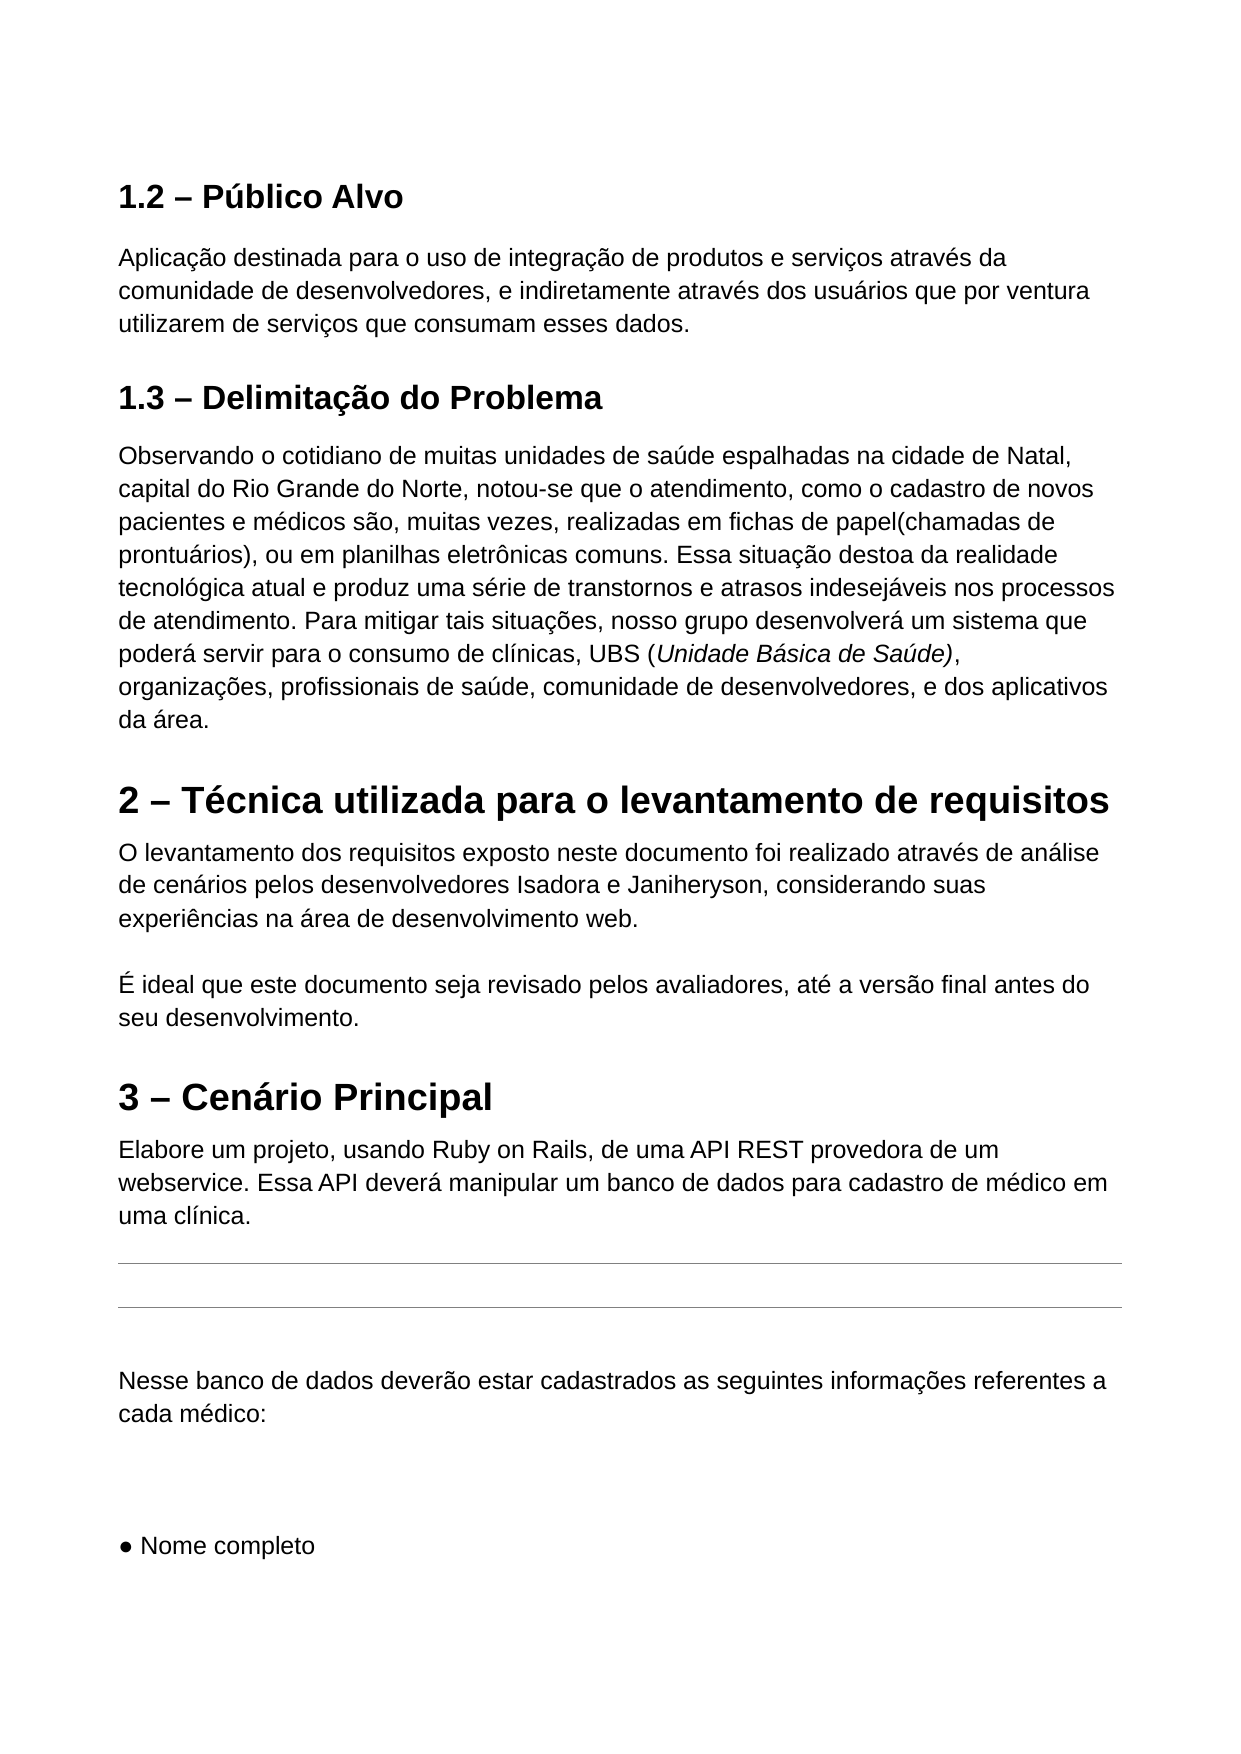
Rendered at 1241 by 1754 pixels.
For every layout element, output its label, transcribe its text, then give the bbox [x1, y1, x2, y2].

text ● Nome completo [118, 1512, 1122, 1560]
subtitle 2 – Técnica utilizada para o levantamento de requisitos [118, 778, 1122, 822]
subtitle 3 – Cenário Principal [118, 1075, 1122, 1119]
subtitle 1.2 – Público Alvo [118, 177, 1122, 216]
text Aplicação destinada para o uso de integração de produtos e serviços através da comunidade de desenvolvedores, e indiretamente através dos usuários que por ventura utilizarem de serviços que consumam esses dados. [118, 228, 1122, 338]
text Nesse banco de dados deverão estar cadastrados as seguintes informações referentes a cada médico: [118, 1337, 1122, 1428]
text É ideal que este documento seja revisado pelos avaliadores, até a versão final antes do seu desenvolvimento. [118, 951, 1122, 1031]
text Observando o cotidiano de muitas unidades de saúde espalhadas na cidade de Natal, capital do Rio Grande do Norte, notou-se que o atendimento, como o cadastro de novos pacientes e médicos são, muitas vezes, realizadas em fichas de papel(chamadas de prontuários), ou em planilhas eletrônicas comuns. Essa situação destoa da realidade tecnológica atual e produz uma série de transtornos e atrasos indesejáveis nos processos de atendimento. Para mitigar tais situações, nosso grupo desenvolverá um sistema que poderá servir para o consumo de clínicas, UBS (Unidade Básica de Saúde), organizações, profissionais de saúde, comunidade de desenvolvedores, e dos aplicativos da área. [118, 429, 1122, 734]
subtitle 1.3 – Delimitação do Problema [118, 378, 1122, 416]
text O levantamento dos requisitos exposto neste documento foi realizado através de análise de cenários pelos desenvolvedores Isadora e Janiheryson, considerando suas experiências na área de desenvolvimento web. [118, 834, 1122, 932]
text Elabore um projeto, usando Ruby on Rails, de uma API REST provedora de um webservice. Essa API deverá manipular um banco de dados para cadastro de médico em uma clínica. [118, 1131, 1122, 1229]
